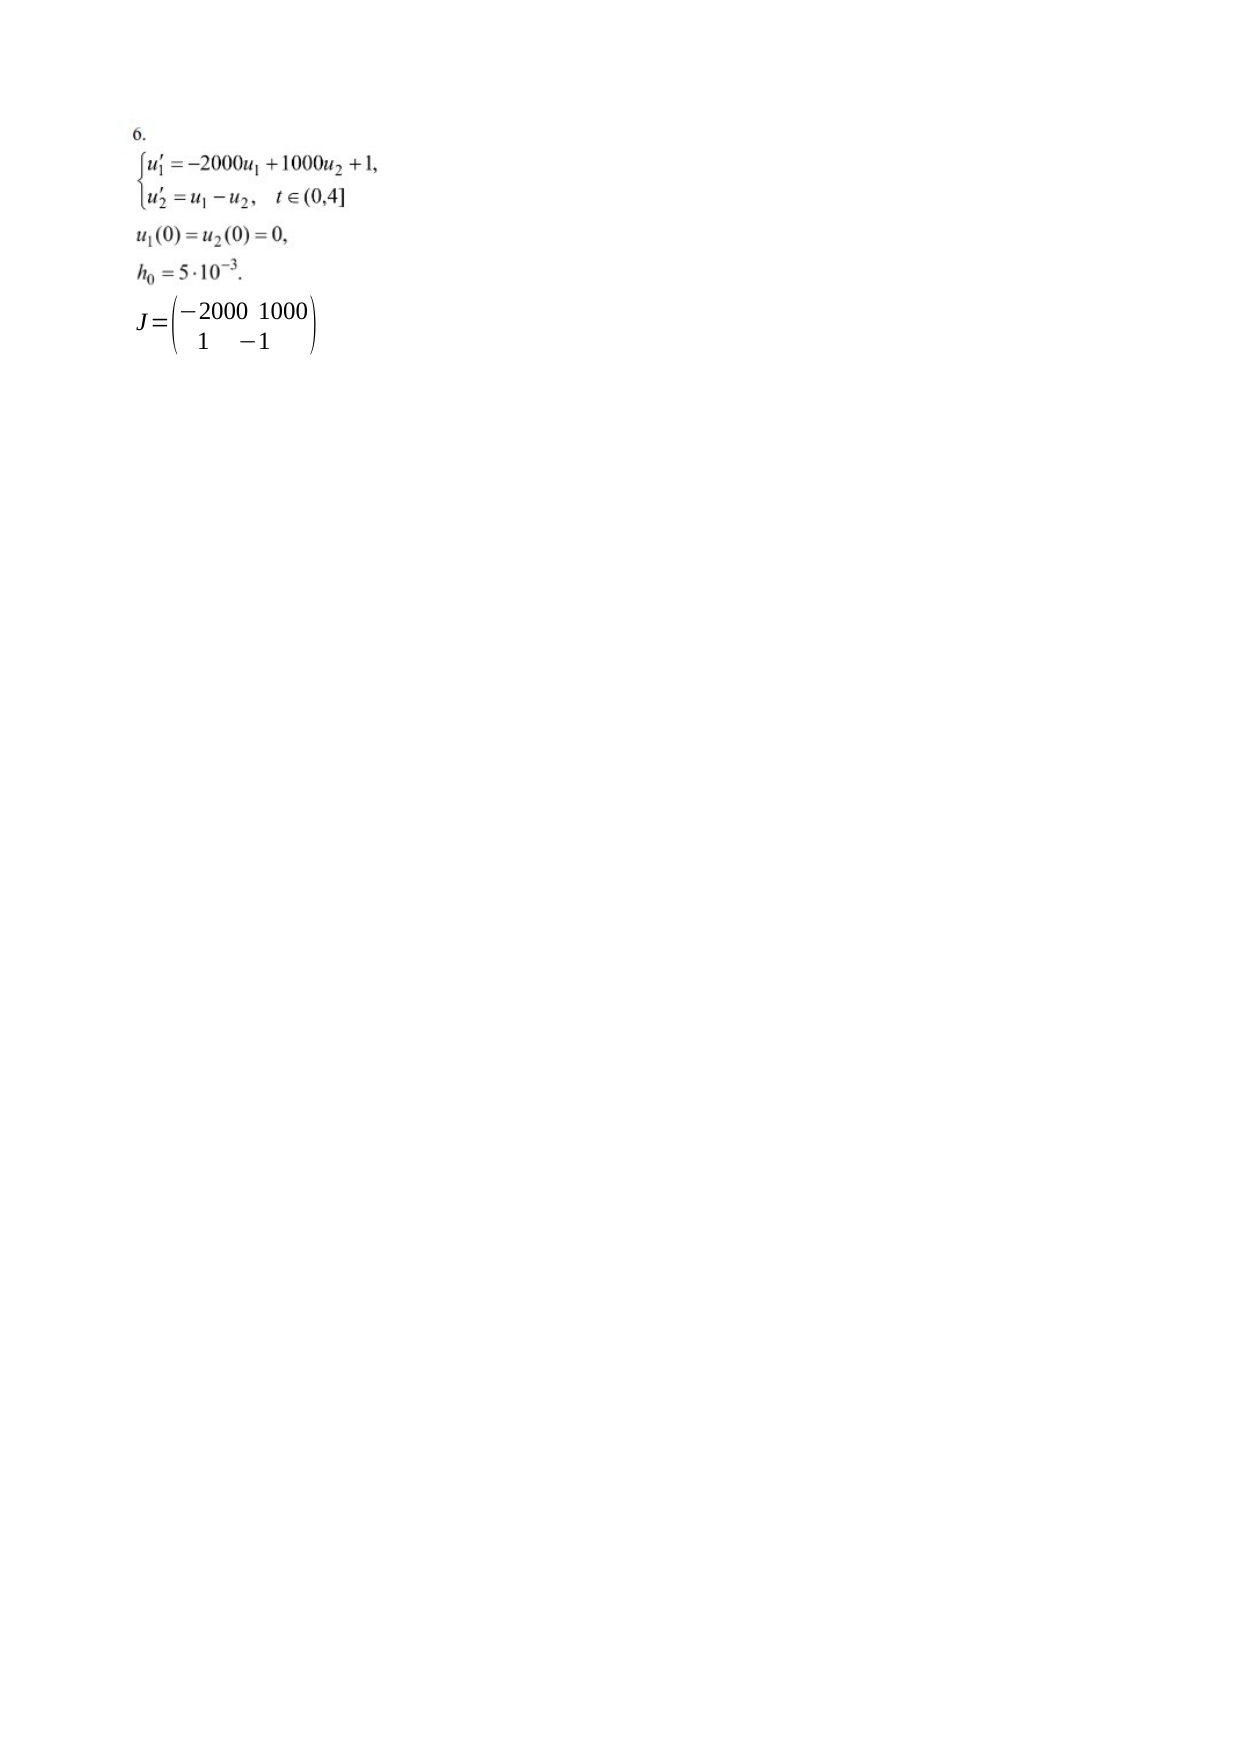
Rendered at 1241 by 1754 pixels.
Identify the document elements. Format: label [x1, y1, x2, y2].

picture [118, 118, 431, 295]
